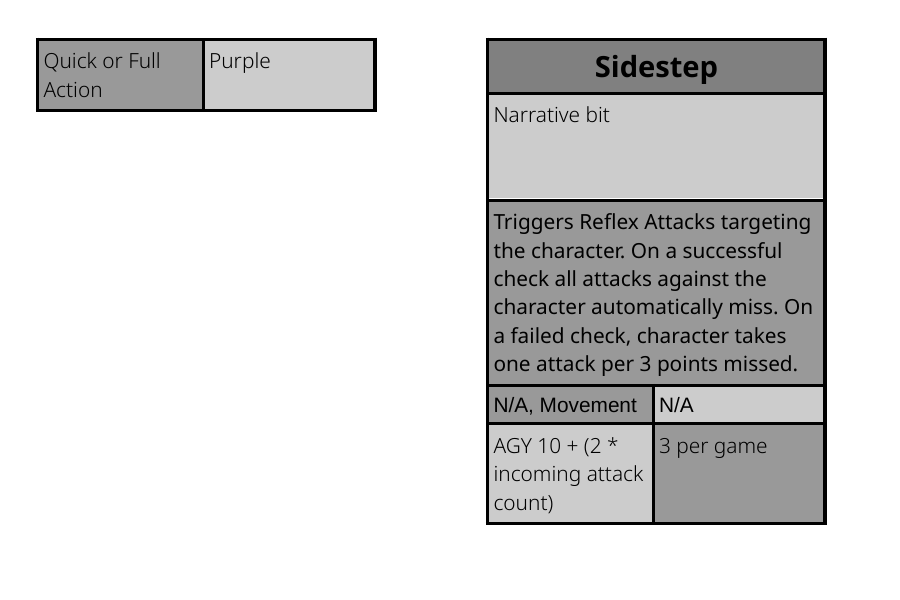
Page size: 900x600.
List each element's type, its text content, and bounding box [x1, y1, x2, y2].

table_cell Narrative bit [489, 95, 823, 198]
table_cell Triggers Reflex Attacks targeting the character. On a successful check all attacks against the character automatically miss. On a failed check, character takes one attack per 3 points missed. [489, 202, 823, 384]
table_cell AGY 10 + (2 * incoming attack count) [489, 425, 652, 522]
table_cell Quick or Full Action [39, 41, 202, 109]
table_header Sidestep [489, 41, 823, 92]
table_cell Purple [205, 41, 373, 109]
table_cell N/A [655, 387, 823, 422]
table_cell 3 per game [655, 425, 823, 522]
table_cell N/A, Movement [489, 387, 652, 422]
